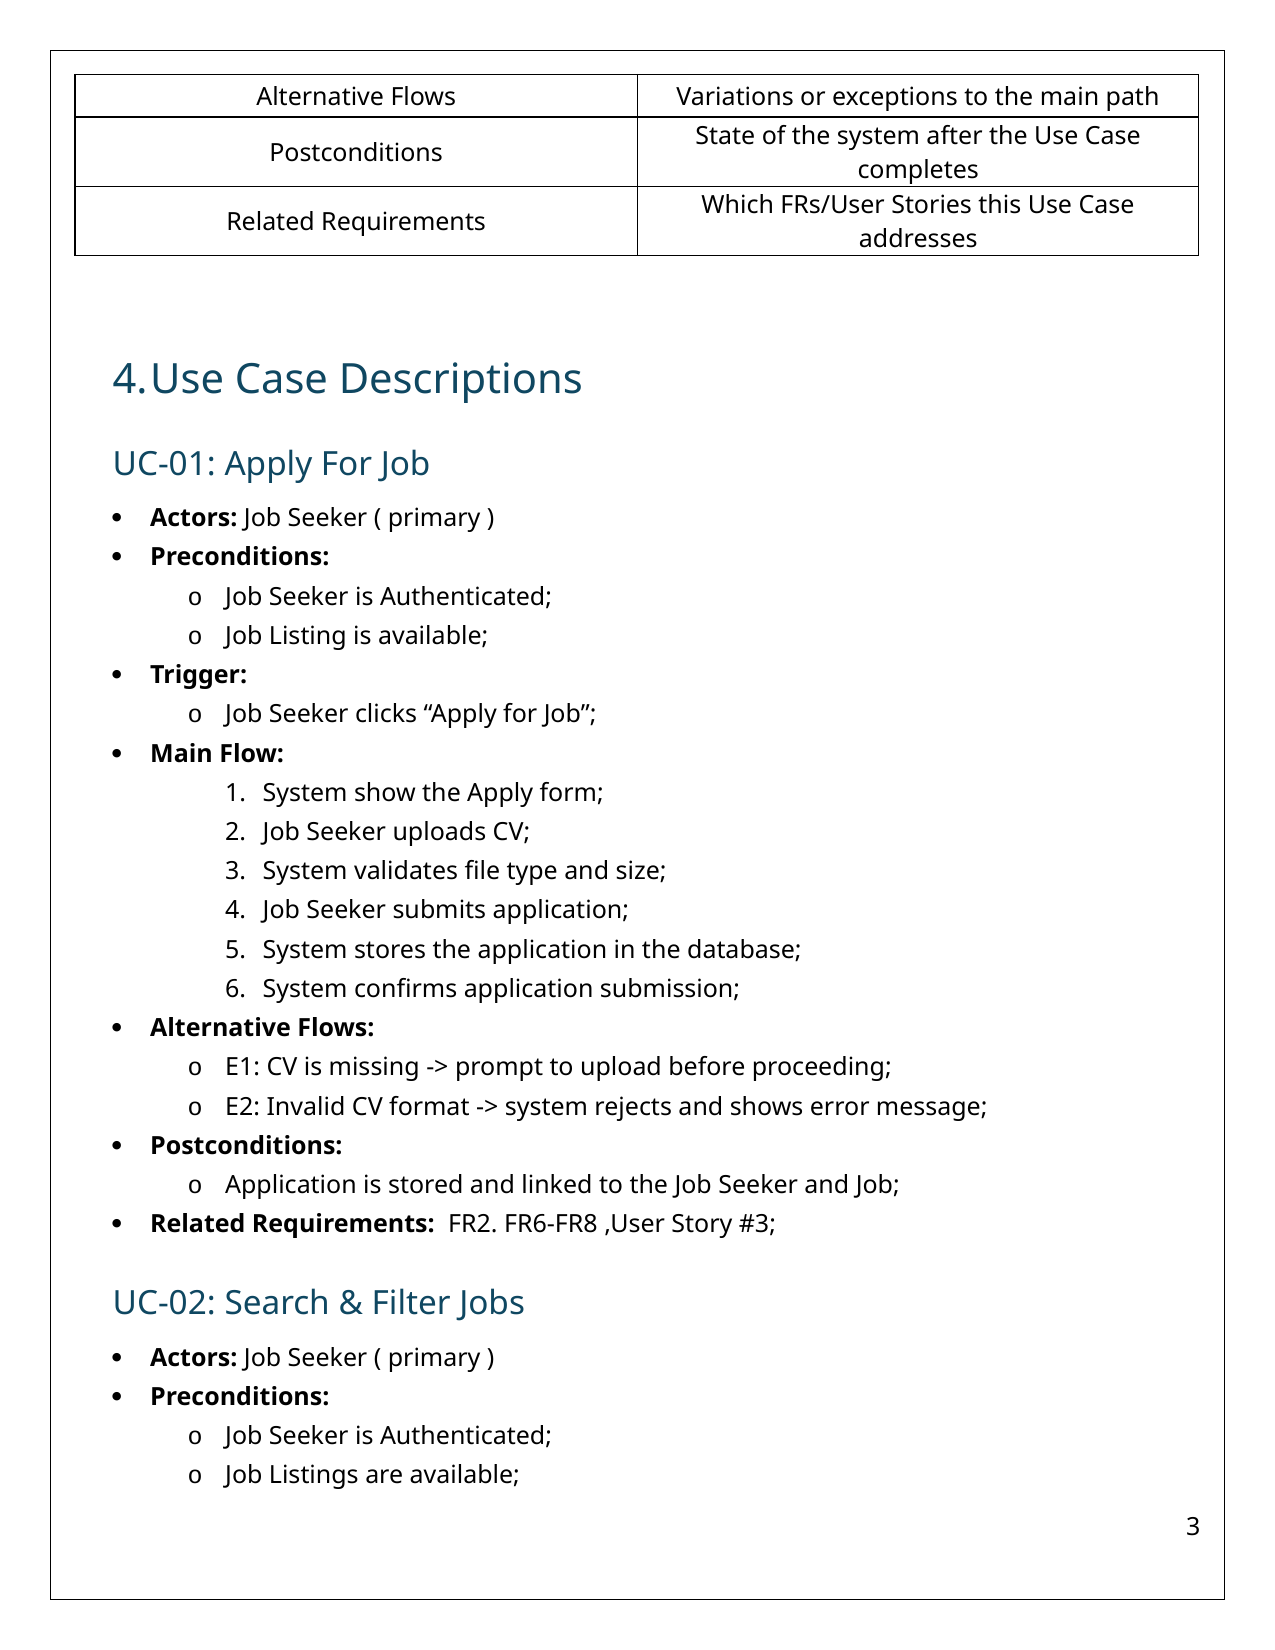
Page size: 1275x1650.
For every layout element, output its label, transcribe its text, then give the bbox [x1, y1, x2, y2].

list Job Seeker is Authenticated; [187, 578, 1200, 612]
list Preconditions: [112, 539, 1200, 573]
table_cell Alternative Flows [76, 75, 637, 116]
list Preconditions: [112, 1378, 1200, 1412]
list E2: Invalid CV format -> system rejects and shows error message; [187, 1088, 1200, 1122]
list Main Flow: [112, 736, 1200, 769]
subtitle Use Case Descriptions [112, 349, 1200, 406]
list System stores the application in the database; [225, 931, 1200, 965]
table_cell Which FRs/User Stories this Use Case addresses [638, 187, 1198, 255]
table_cell State of the system after the Use Case completes [638, 118, 1198, 186]
list Job Seeker uploads CV; [225, 814, 1200, 848]
list Related Requirements: FR2. FR6-FR8 ,User Story #3; [112, 1206, 1200, 1240]
list System validates file type and size; [225, 853, 1200, 887]
list Job Seeker is Authenticated; [187, 1417, 1200, 1452]
subtitle UC-02: Search & Filter Jobs [75, 1279, 1200, 1324]
list Actors: Job Seeker ( primary ) [112, 500, 1200, 534]
list Job Listing is available; [187, 618, 1200, 652]
subtitle UC-01: Apply For Job [75, 439, 1200, 485]
table_cell Variations or exceptions to the main path [638, 75, 1198, 116]
list Actors: Job Seeker ( primary ) [112, 1339, 1200, 1373]
list System show the Apply form; [225, 775, 1200, 809]
list E1: CV is missing -> prompt to upload before proceeding; [187, 1049, 1200, 1083]
table_cell Related Requirements [76, 187, 637, 255]
list Job Listings are available; [187, 1457, 1200, 1491]
list Application is stored and linked to the Job Seeker and Job; [187, 1167, 1200, 1201]
table_cell Postconditions [76, 118, 637, 186]
list Job Seeker clicks “Apply for Job”; [187, 696, 1200, 730]
list Alternative Flows: [112, 1010, 1200, 1044]
list System confirms application submission; [225, 971, 1200, 1004]
list Job Seeker submits application; [225, 892, 1200, 926]
list Postconditions: [112, 1128, 1200, 1162]
list Trigger: [112, 657, 1200, 691]
